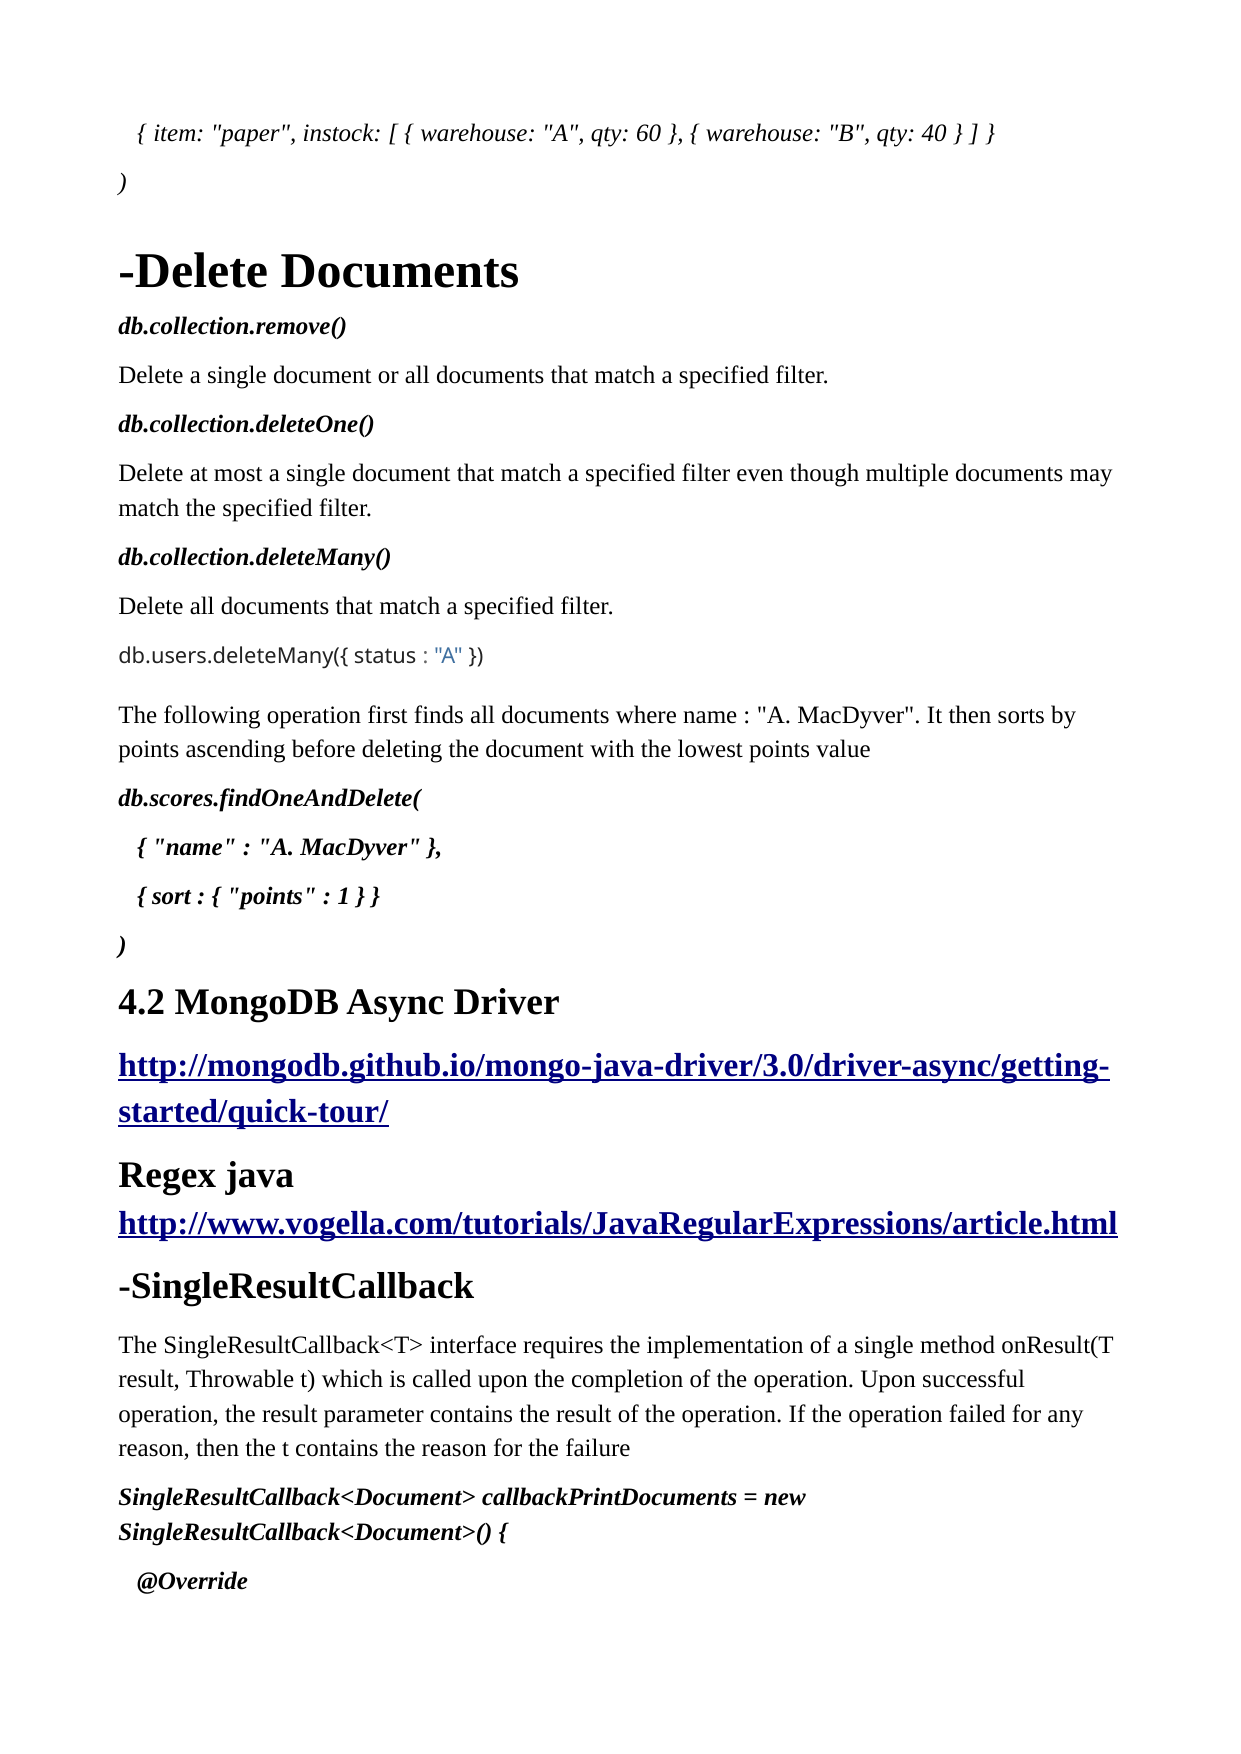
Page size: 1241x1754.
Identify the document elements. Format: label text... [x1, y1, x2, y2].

text db.collection.remove() [118, 311, 1122, 340]
text Delete at most a single document that match a specified filter even though multiple documents may match the specified filter. [118, 458, 1122, 522]
text -SingleResultCallback [118, 1263, 1122, 1307]
text { "name" : "A. MacDyver" }, [118, 832, 1122, 861]
text db.collection.deleteMany() [118, 542, 1122, 571]
text @Override [118, 1566, 1122, 1594]
text SingleResultCallback<Document> callbackPrintDocuments = new SingleResultCallback<Document>() { [118, 1482, 1122, 1545]
text Regex java http://www.vogella.com/tutorials/JavaRegularExpressions/article.html [118, 1152, 1122, 1241]
text { item: "paper", instock: [ { warehouse: "A", qty: 60 }, { warehouse: "B", qty: 40 } ] } [118, 118, 1122, 147]
text db.users.deleteMany({ status : "A" }) [118, 640, 1122, 670]
text 4.2 MongoDB Async Driver [118, 979, 1122, 1023]
text ) [118, 930, 1122, 959]
text Delete all documents that match a specified filter. [118, 591, 1122, 620]
text ) [118, 167, 1122, 196]
text The following operation first finds all documents where name : "A. MacDyver". It then sorts by points ascending before deleting the document with the lowest points value [118, 700, 1122, 763]
text { sort : { "points" : 1 } } [118, 881, 1122, 910]
text The SingleResultCallback<T> interface requires the implementation of a single method onResult(T result, Throwable t) which is called upon the completion of the operation. Upon successful operation, the result parameter contains the result of the operation. If the operation failed for any reason, then the t contains the reason for the failure [118, 1330, 1122, 1462]
text db.collection.deleteOne() [118, 409, 1122, 438]
subtitle -Delete Documents [118, 241, 1122, 299]
text Delete a single document or all documents that match a specified filter. [118, 360, 1122, 389]
text db.scores.findOneAndDelete( [118, 783, 1122, 812]
text http://mongodb.github.io/mongo-java-driver/3.0/driver-async/getting-started/quick-tour/ [118, 1046, 1122, 1130]
